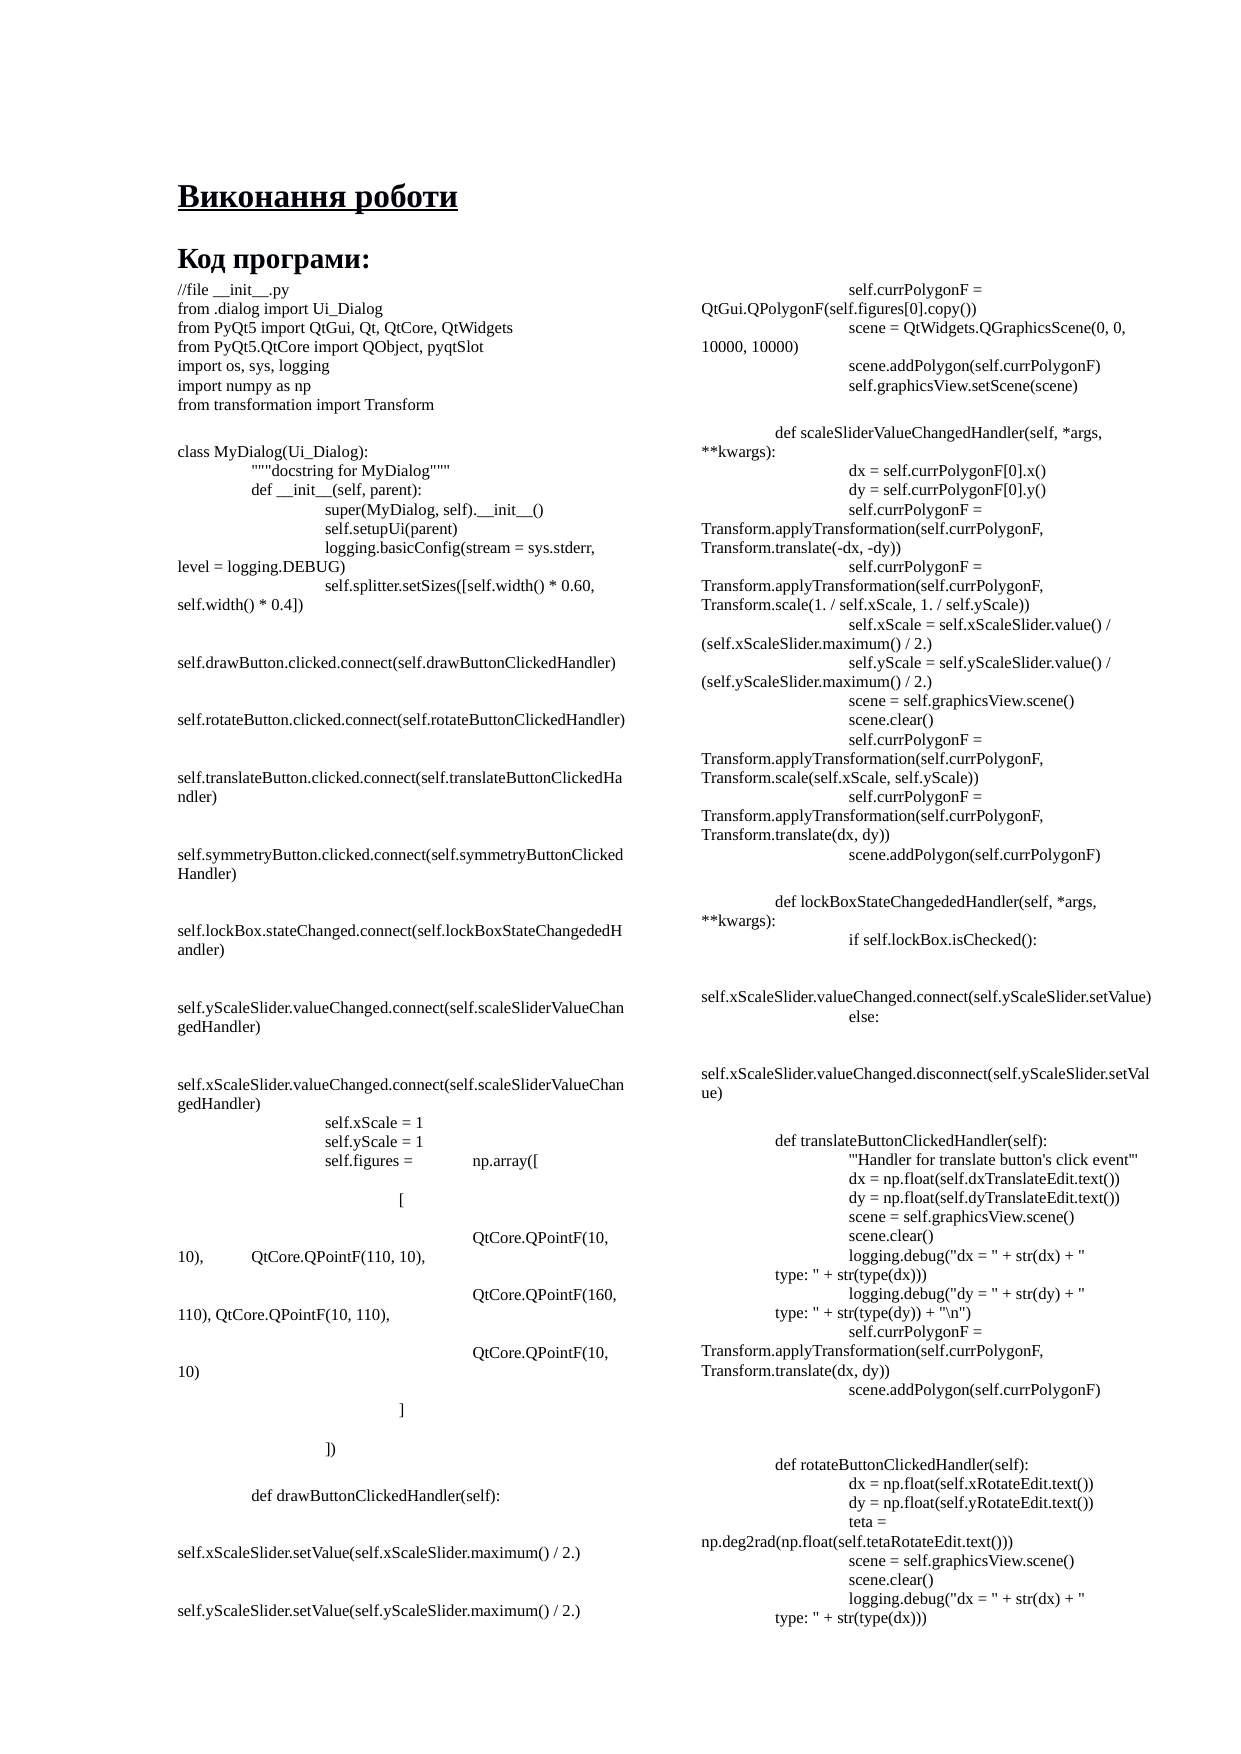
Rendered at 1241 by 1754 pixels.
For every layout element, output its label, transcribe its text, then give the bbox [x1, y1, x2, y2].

text def rotateButtonClickedHandler(self): [701, 1455, 1152, 1474]
text dx = self.currPolygonF[0].x() [701, 461, 1152, 480]
text super(MyDialog, self).__init__() [177, 499, 627, 518]
text ] [177, 1381, 627, 1419]
text def scaleSliderValueChangedHandler(self, *args, **kwargs): [701, 423, 1152, 461]
text from PyQt5.QtCore import QObject, pyqtSlot [177, 337, 627, 356]
text else: [701, 1006, 1152, 1026]
text self.drawButton.clicked.connect(self.drawButtonClickedHandler) [177, 614, 627, 672]
text self.symmetryButton.clicked.connect(self.symmetryButtonClickedHandler) [177, 806, 627, 883]
text scene = self.graphicsView.scene() [701, 1551, 1152, 1570]
text scene.addPolygon(self.currPolygonF) [701, 1379, 1152, 1399]
text [ [177, 1170, 627, 1208]
text dx = np.float(self.xRotateEdit.text()) [701, 1474, 1152, 1493]
text class MyDialog(Ui_Dialog): [177, 442, 627, 461]
text scene = self.graphicsView.scene() [701, 691, 1152, 710]
text self.xScale = self.xScaleSlider.value() / (self.xScaleSlider.maximum() / 2.) [701, 614, 1152, 653]
text QtCore.QPointF(10, 10) [177, 1323, 627, 1381]
text self.currPolygonF = Transform.applyTransformation(self.currPolygonF, Transform.scale(1. / self.xScale, 1. / self.yScale)) [701, 557, 1152, 614]
text self.translateButton.clicked.connect(self.translateButtonClickedHandler) [177, 729, 627, 806]
text from PyQt5 import QtGui, Qt, QtCore, QtWidgets [177, 318, 627, 337]
text QtCore.QPointF(160, 110), QtCore.QPointF(10, 110), [177, 1266, 627, 1323]
text dy = self.currPolygonF[0].y() [701, 480, 1152, 499]
text scene = QtWidgets.QGraphicsScene(0, 0, 10000, 10000) [701, 318, 1152, 356]
subtitle Виконання роботи [177, 176, 1152, 214]
text self.graphicsView.setScene(scene) [701, 375, 1152, 394]
text self.xScale = 1 [177, 1113, 627, 1132]
text self.currPolygonF = Transform.applyTransformation(self.currPolygonF, Transform.translate(-dx, -dy)) [701, 499, 1152, 557]
text self.setupUi(parent) [177, 518, 627, 538]
text dy = np.float(self.dyTranslateEdit.text()) [701, 1188, 1152, 1207]
text self.currPolygonF = Transform.applyTransformation(self.currPolygonF, Transform.translate(dx, dy)) [701, 787, 1152, 844]
text scene = self.graphicsView.scene() [701, 1207, 1152, 1226]
text import numpy as np [177, 375, 627, 394]
text self.xScaleSlider.setValue(self.xScaleSlider.maximum() / 2.) [177, 1505, 627, 1562]
text self.figures = np.array([ [177, 1151, 627, 1170]
text """docstring for MyDialog""" [177, 461, 627, 480]
text self.currPolygonF = Transform.applyTransformation(self.currPolygonF, Transform.translate(dx, dy)) [701, 1322, 1152, 1379]
text if self.lockBox.isChecked(): [701, 930, 1152, 949]
text import os, sys, logging [177, 356, 627, 375]
text ]) [177, 1419, 627, 1458]
text logging.debug("dy = " + str(dy) + " type: " + str(type(dy)) + "\n") [701, 1284, 1152, 1322]
text dx = np.float(self.dxTranslateEdit.text()) [701, 1169, 1152, 1188]
text scene.addPolygon(self.currPolygonF) [701, 356, 1152, 375]
text self.yScale = 1 [177, 1132, 627, 1151]
text self.yScaleSlider.valueChanged.connect(self.scaleSliderValueChangedHandler) [177, 959, 627, 1036]
text logging.basicConfig(stream = sys.stderr, level = logging.DEBUG) [177, 538, 627, 576]
text logging.debug("dx = " + str(dx) + " type: " + str(type(dx))) [701, 1245, 1152, 1284]
text '''Handler for translate button's click event''' [701, 1149, 1152, 1169]
text def drawButtonClickedHandler(self): [177, 1486, 627, 1505]
text self.currPolygonF = Transform.applyTransformation(self.currPolygonF, Transform.scale(self.xScale, self.yScale)) [701, 729, 1152, 787]
text self.lockBox.stateChanged.connect(self.lockBoxStateChangededHandler) [177, 883, 627, 959]
text QtCore.QPointF(10, 10), QtCore.QPointF(110, 10), [177, 1208, 627, 1266]
text scene.clear() [701, 1226, 1152, 1245]
text teta = np.deg2rad(np.float(self.tetaRotateEdit.text())) [701, 1512, 1152, 1551]
text //file __init__.py [177, 279, 627, 299]
text from transformation import Transform [177, 394, 627, 414]
text scene.clear() [701, 1570, 1152, 1589]
text self.xScaleSlider.valueChanged.connect(self.scaleSliderValueChangedHandler) [177, 1036, 627, 1113]
text self.xScaleSlider.valueChanged.connect(self.yScaleSlider.setValue) [701, 949, 1152, 1006]
subtitle Код програми: [177, 241, 1152, 274]
text logging.debug("dx = " + str(dx) + " type: " + str(type(dx))) [701, 1589, 1152, 1627]
text from .dialog import Ui_Dialog [177, 299, 627, 318]
text scene.addPolygon(self.currPolygonF) [701, 844, 1152, 863]
text self.splitter.setSizes([self.width() * 0.60, self.width() * 0.4]) [177, 576, 627, 614]
text self.yScale = self.yScaleSlider.value() / (self.yScaleSlider.maximum() / 2.) [701, 653, 1152, 691]
text self.rotateButton.clicked.connect(self.rotateButtonClickedHandler) [177, 672, 627, 729]
text dy = np.float(self.yRotateEdit.text()) [701, 1493, 1152, 1512]
text scene.clear() [701, 710, 1152, 729]
text self.yScaleSlider.setValue(self.yScaleSlider.maximum() / 2.) [177, 1562, 627, 1620]
text def __init__(self, parent): [177, 480, 627, 499]
text self.currPolygonF = QtGui.QPolygonF(self.figures[0].copy()) [701, 279, 1152, 318]
text self.xScaleSlider.valueChanged.disconnect(self.yScaleSlider.setValue) [701, 1026, 1152, 1102]
text def lockBoxStateChangededHandler(self, *args, **kwargs): [701, 891, 1152, 930]
text def translateButtonClickedHandler(self): [701, 1130, 1152, 1149]
